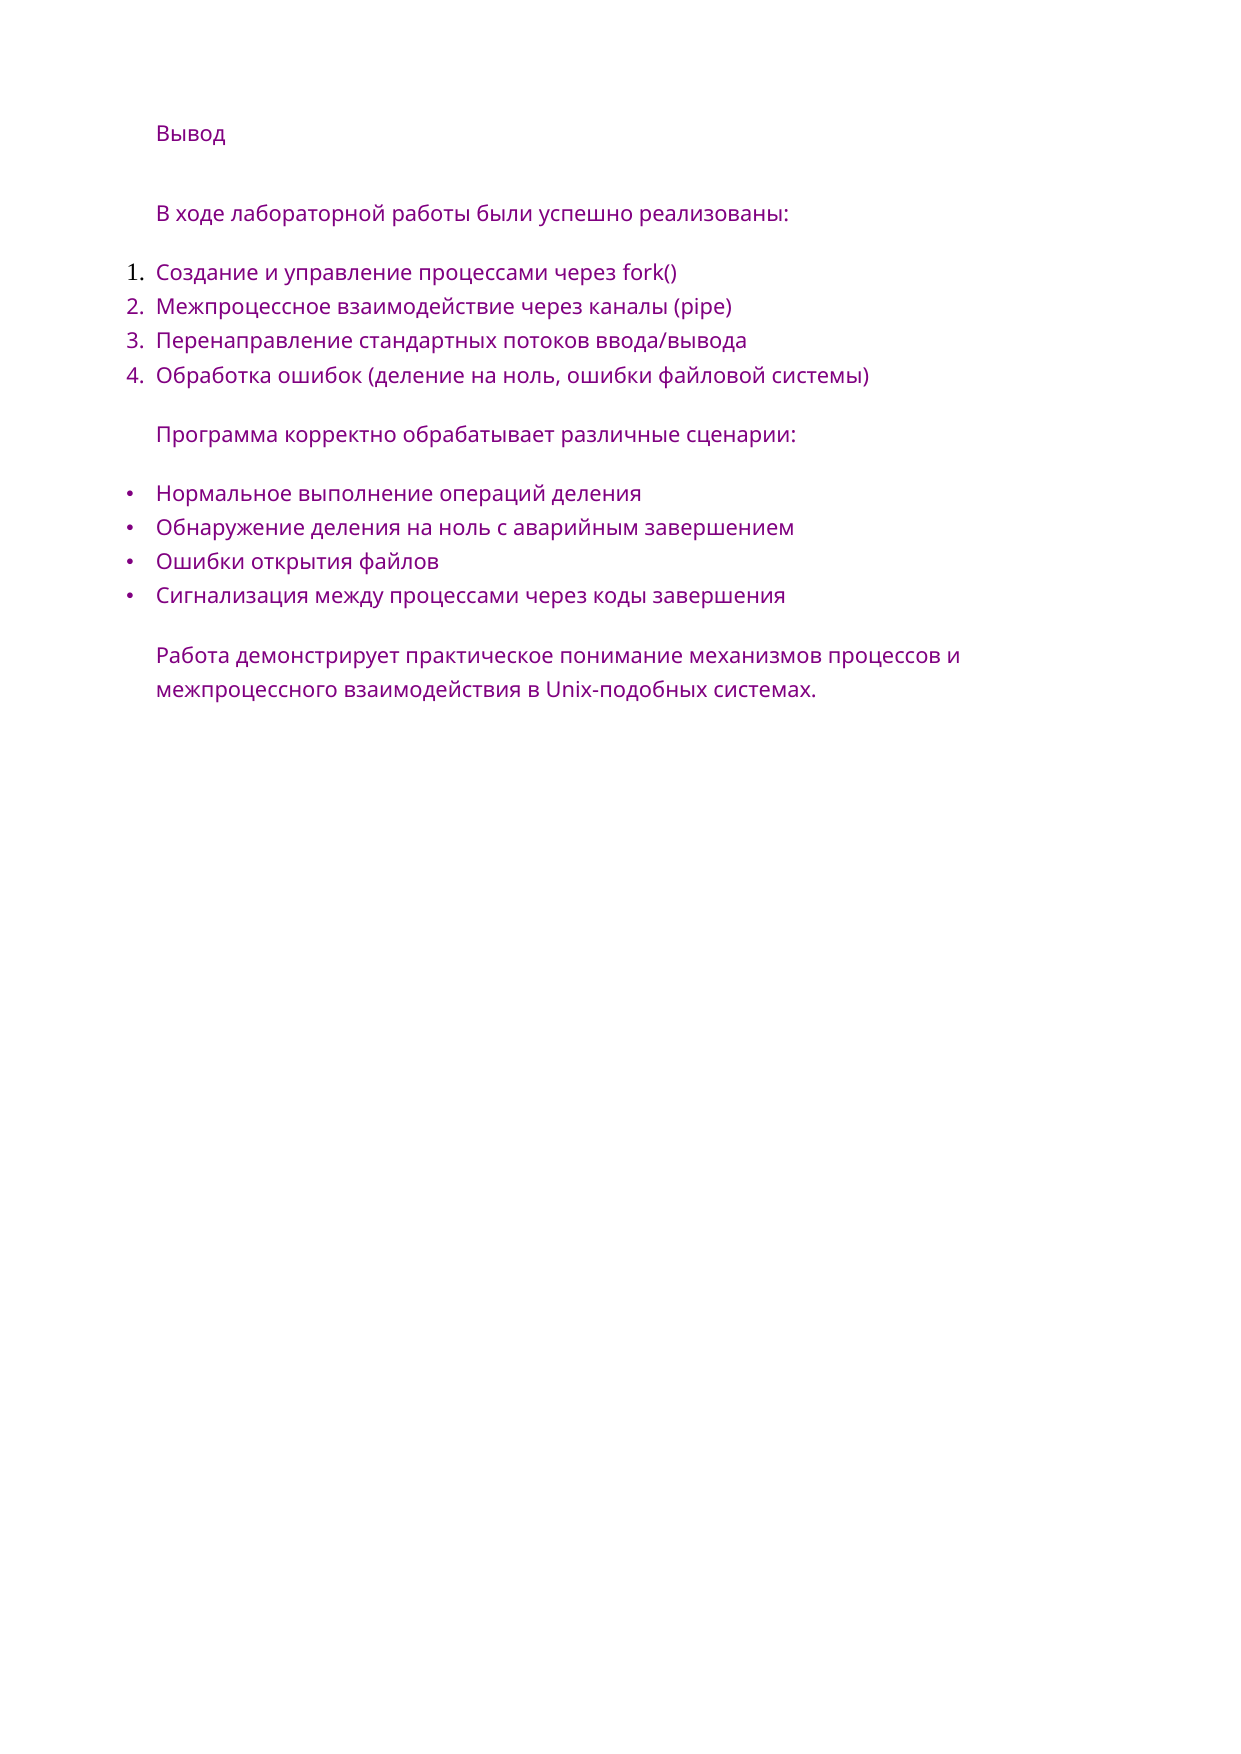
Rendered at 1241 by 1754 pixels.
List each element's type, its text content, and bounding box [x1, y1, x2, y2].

list Создание и управление процессами через fork() [156, 257, 1122, 287]
list Нормальное выполнение операций деления [156, 478, 1122, 508]
list Межпроцессное взаимодействие через каналы (pipe) [156, 291, 1122, 321]
list Ошибки открытия файлов [156, 546, 1122, 576]
text В ходе лабораторной работы были успешно реализованы: [156, 198, 1122, 228]
list Обнаружение деления на ноль с аварийным завершением [156, 512, 1122, 542]
text Программа корректно обрабатывает различные сценарии: [156, 419, 1122, 448]
list Перенаправление стандартных потоков ввода/вывода [156, 325, 1122, 355]
list Обработка ошибок (деление на ноль, ошибки файловой системы) [156, 359, 1122, 389]
subtitle Вывод [156, 118, 1122, 148]
text Работа демонстрирует практическое понимание механизмов процессов и межпроцессного взаимодействия в Unix-подобных системах. [156, 639, 1122, 703]
list Сигнализация между процессами через коды завершения [156, 580, 1122, 610]
